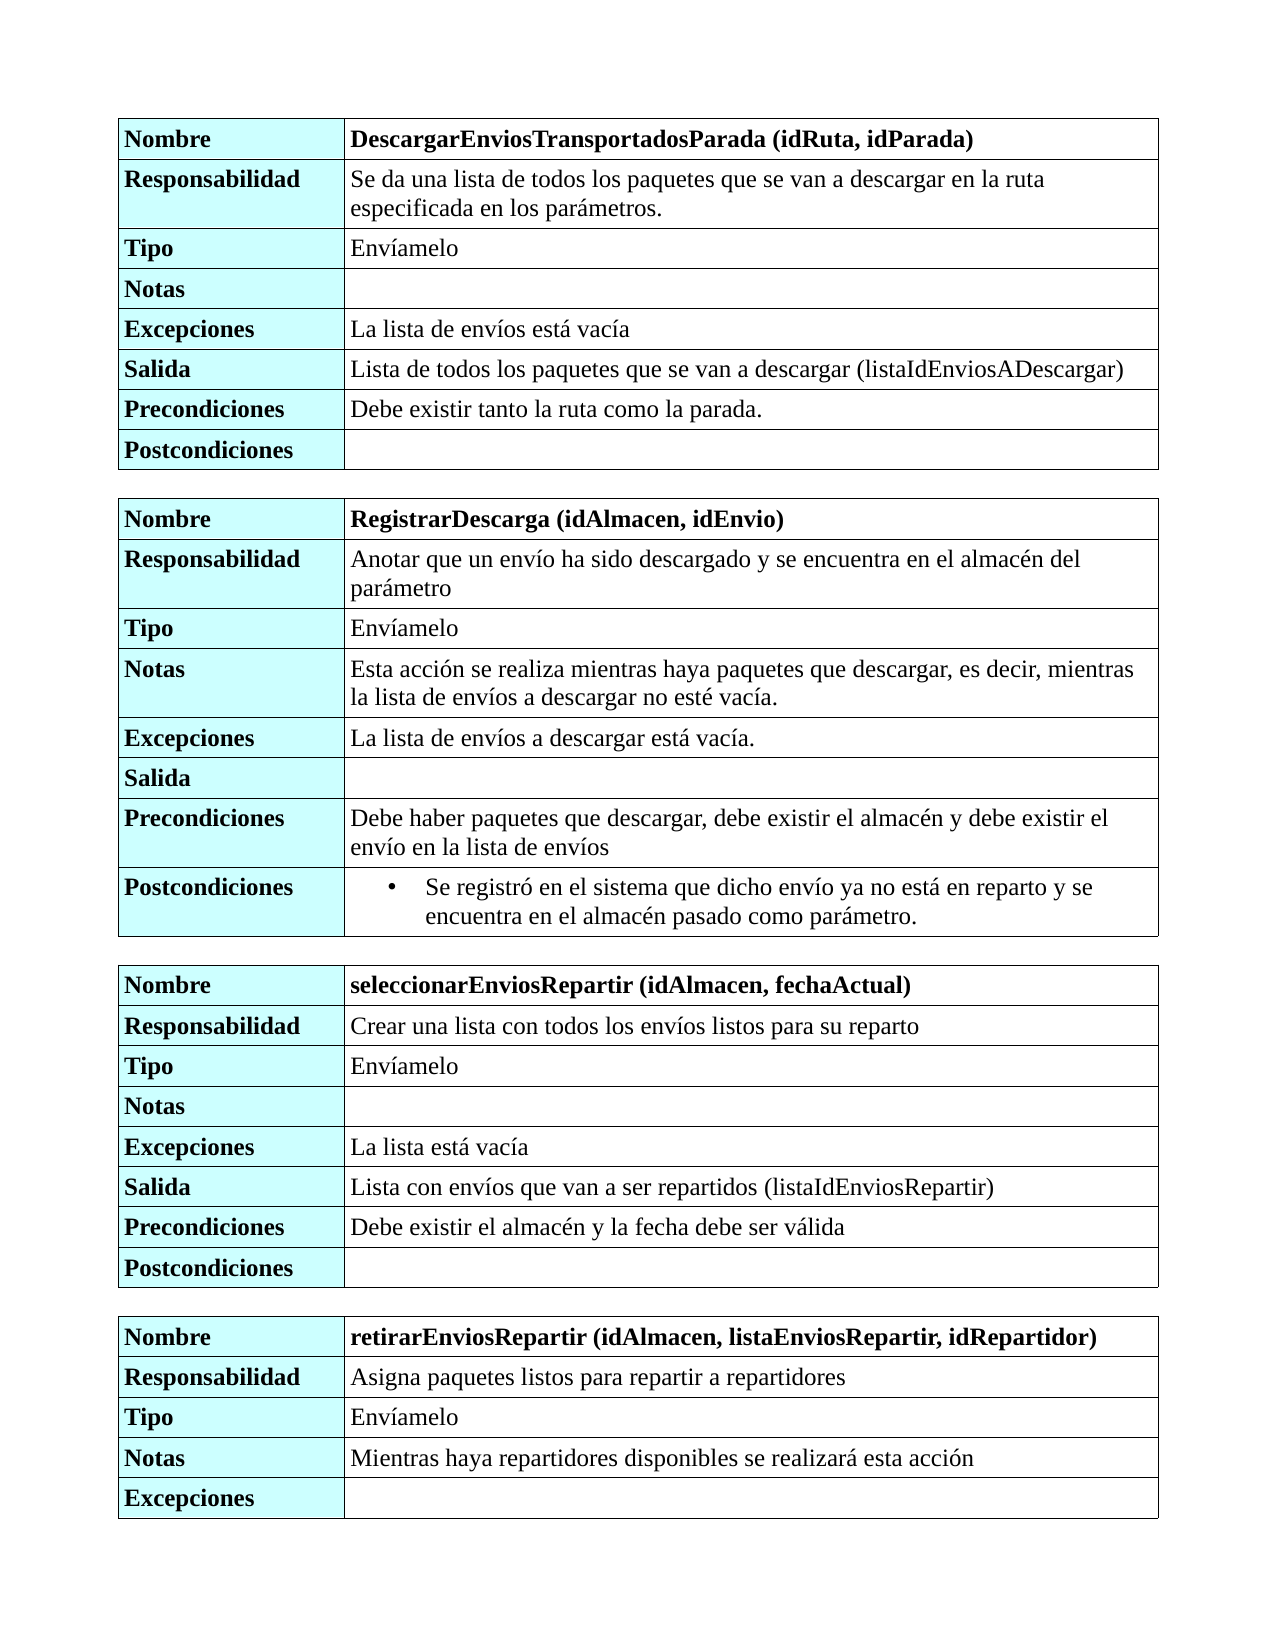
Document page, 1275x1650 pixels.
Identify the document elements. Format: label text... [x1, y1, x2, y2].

table_cell Crear una lista con todos los envíos listos para su reparto [345, 1006, 1158, 1045]
table_cell Lista con envíos que van a ser repartidos (listaIdEnviosRepartir) [345, 1167, 1158, 1206]
table_header seleccionarEnviosRepartir (idAlmacen, fechaActual) [345, 966, 1158, 1005]
table_cell Tipo [119, 609, 344, 648]
table_cell La lista está vacía [345, 1127, 1158, 1166]
table_cell Responsabilidad [119, 1006, 344, 1045]
table_cell Precondiciones [119, 799, 344, 867]
table_cell Esta acción se realiza mientras haya paquetes que descargar, es decir, mientras la lista de envíos a descargar no esté vacía. [345, 649, 1158, 717]
table_cell La lista de envíos a descargar está vacía. [345, 718, 1158, 757]
table_header Nombre [119, 119, 344, 158]
table_cell Precondiciones [119, 1207, 344, 1247]
table_cell Envíamelo [345, 229, 1158, 268]
table_header RegistrarDescarga (idAlmacen, idEnvio) [345, 499, 1158, 538]
table_cell Responsabilidad [119, 160, 344, 227]
table_cell Tipo [119, 1398, 344, 1437]
table_cell Notas [119, 269, 344, 308]
table_cell Mientras haya repartidores disponibles se realizará esta acción [345, 1438, 1158, 1477]
table_cell [345, 1248, 1158, 1287]
table_cell Notas [119, 1438, 344, 1477]
table_cell Debe existir el almacén y la fecha debe ser válida [345, 1207, 1158, 1247]
table_cell Anotar que un envío ha sido descargado y se encuentra en el almacén del parámetro [345, 540, 1158, 608]
table_cell Lista de todos los paquetes que se van a descargar (listaIdEnviosADescargar) [345, 350, 1158, 389]
table_cell Excepciones [119, 718, 344, 757]
table_cell Se registró en el sistema que dicho envío ya no está en reparto y se encuentra en el almacén pasado como parámetro. [345, 868, 1158, 936]
table_cell [345, 269, 1158, 308]
table_cell Notas [119, 649, 344, 717]
table_header DescargarEnviosTransportadosParada (idRuta, idParada) [345, 119, 1158, 158]
table_cell Excepciones [119, 1127, 344, 1166]
table_cell Tipo [119, 1046, 344, 1086]
table_cell Tipo [119, 229, 344, 268]
table_cell Salida [119, 1167, 344, 1206]
table_header Nombre [119, 966, 344, 1005]
table_cell [345, 1478, 1158, 1517]
table_cell Responsabilidad [119, 1357, 344, 1397]
table_cell [345, 430, 1158, 469]
table_header retirarEnviosRepartir (idAlmacen, listaEnviosRepartir, idRepartidor) [345, 1317, 1158, 1356]
table_cell Envíamelo [345, 1046, 1158, 1086]
table_cell Postcondiciones [119, 868, 344, 936]
table_header Nombre [119, 499, 344, 538]
table_cell Debe existir tanto la ruta como la parada. [345, 390, 1158, 429]
table_cell Notas [119, 1087, 344, 1126]
table_cell Envíamelo [345, 1398, 1158, 1437]
table_cell Responsabilidad [119, 540, 344, 608]
table_cell Salida [119, 350, 344, 389]
table_cell Asigna paquetes listos para repartir a repartidores [345, 1357, 1158, 1397]
table_cell Envíamelo [345, 609, 1158, 648]
table_cell Se da una lista de todos los paquetes que se van a descargar en la ruta especificada en los parámetros. [345, 160, 1158, 227]
table_cell La lista de envíos está vacía [345, 309, 1158, 348]
table_cell Precondiciones [119, 390, 344, 429]
table_cell Excepciones [119, 309, 344, 348]
table_cell Salida [119, 758, 344, 798]
table_header Nombre [119, 1317, 344, 1356]
table_cell Postcondiciones [119, 430, 344, 469]
table_cell Excepciones [119, 1478, 344, 1517]
table_cell [345, 758, 1158, 798]
table_cell Postcondiciones [119, 1248, 344, 1287]
table_cell Debe haber paquetes que descargar, debe existir el almacén y debe existir el envío en la lista de envíos [345, 799, 1158, 867]
table_cell [345, 1087, 1158, 1126]
